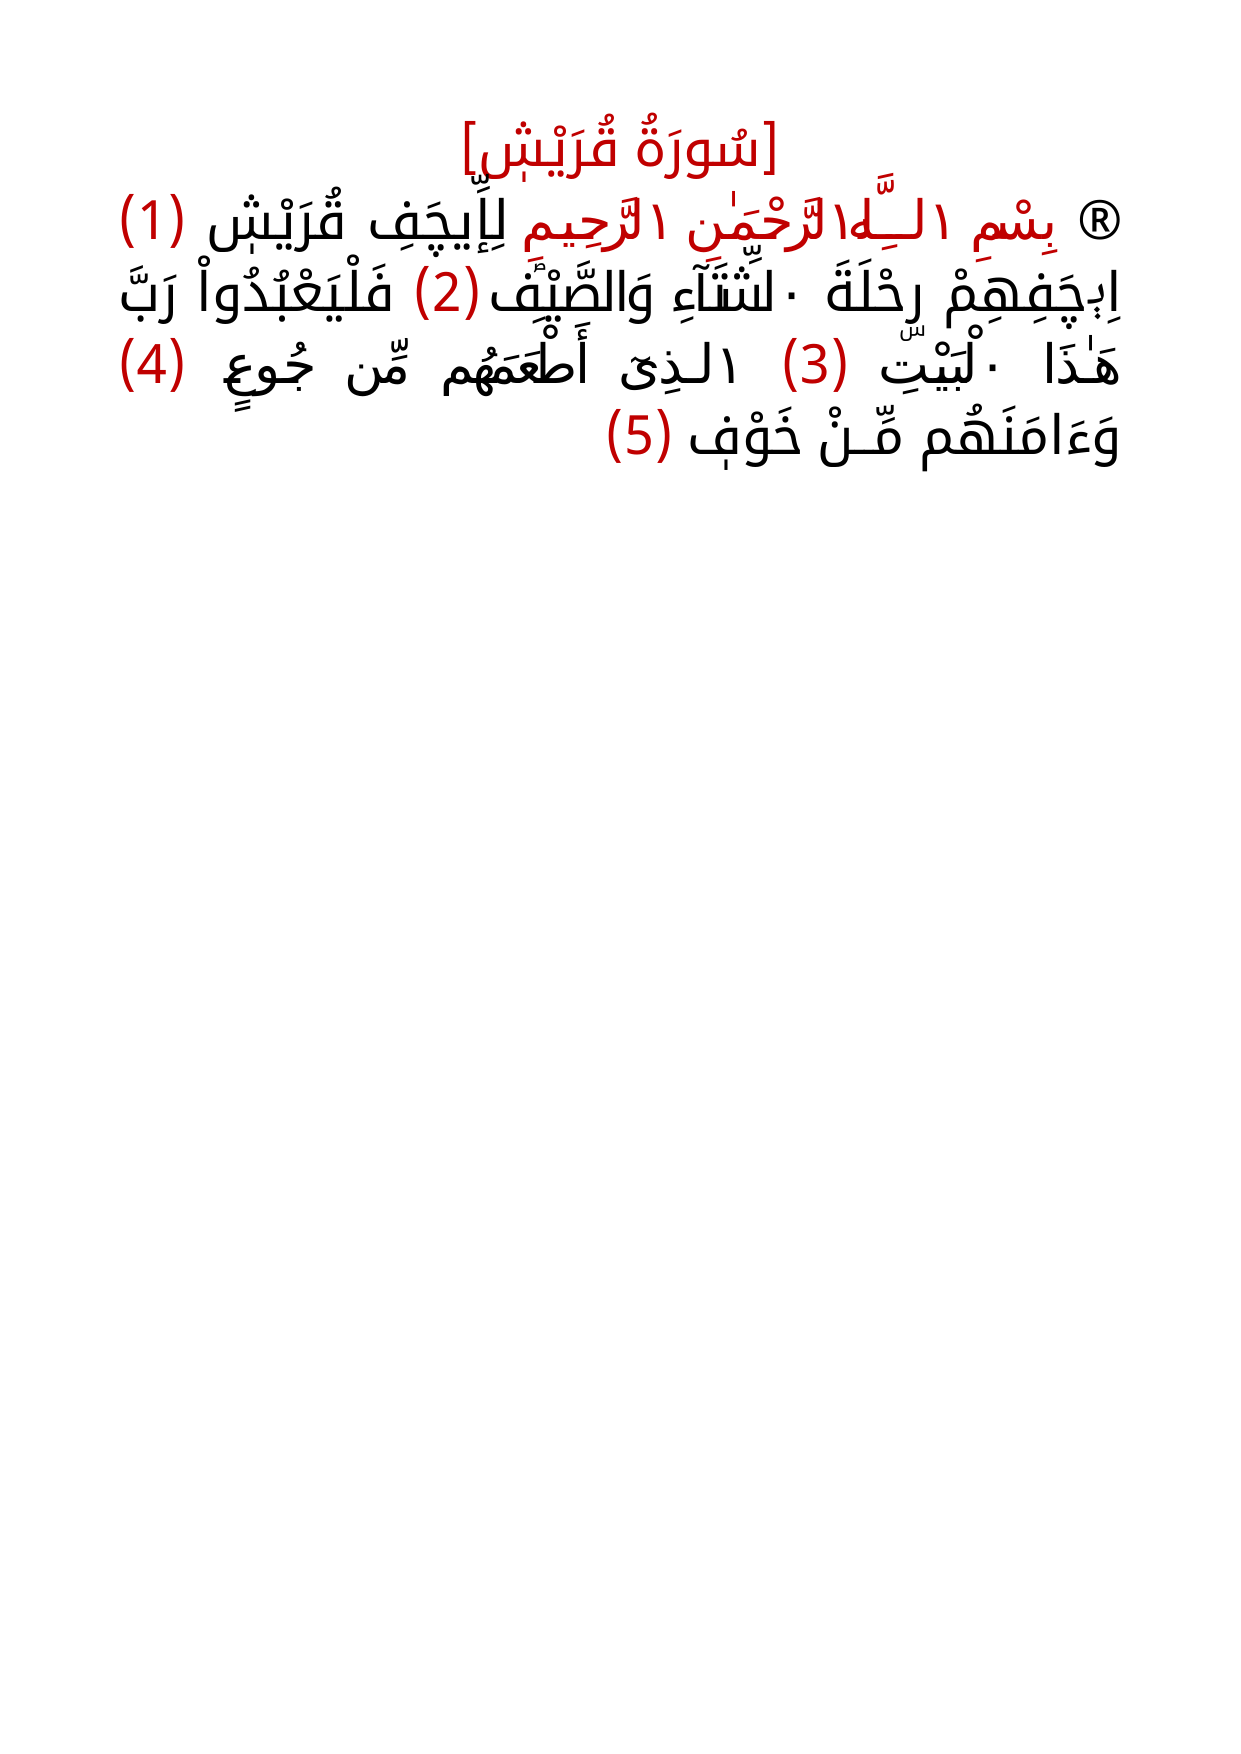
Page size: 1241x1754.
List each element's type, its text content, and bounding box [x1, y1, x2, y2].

subtitle [سُورَةُ قُرَيْشٖ] [118, 118, 1122, 189]
text ® بِسْمِ ۱للَّهِ ۱لرَّحْمَـٰنِ ۱لرَّحِيمِ لِإِّيچَفِ قُرَيْشٖ (1) اِﯦچَفِهِمْ رۣحْلَةَ ۰لشِّتَآءِ وَالصَّيْفِؐ (2) فَلْيَعْبُدُواْ رَبَّ هَـٰذَا ۰لْبَيْتِ (3) ۱ﻟـذِىٓ أَطْعَمَهُم مِّن جُوعٍ (4) وَءَامَنَهُم مِّــنْ خَوْفٖ (5) [118, 189, 1122, 477]
